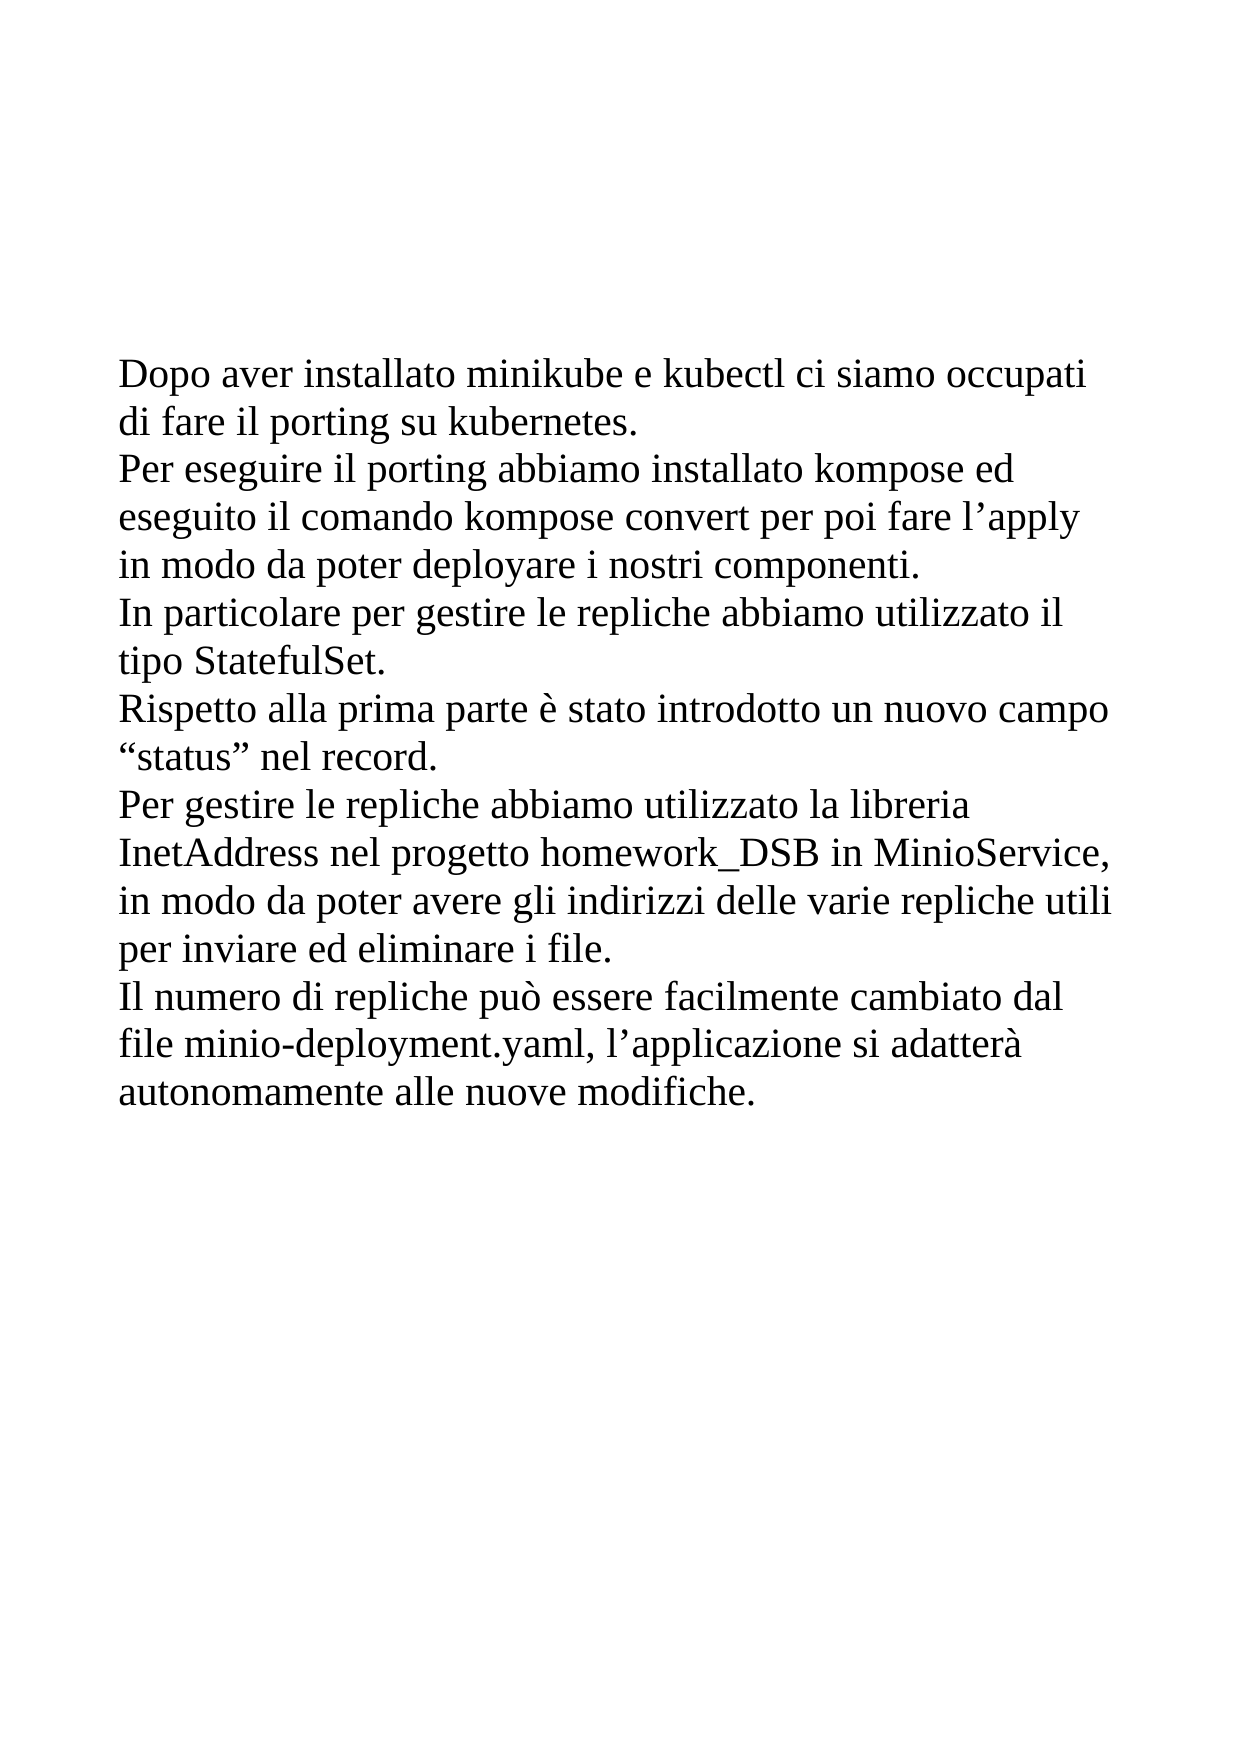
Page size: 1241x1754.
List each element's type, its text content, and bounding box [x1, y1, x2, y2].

text Per eseguire il porting abbiamo installato kompose ed eseguito il comando kompose convert per poi fare l’apply in modo da poter deployare i nostri componenti. [118, 444, 1122, 588]
text Il numero di repliche può essere facilmente cambiato dal file minio-deployment.yaml, l’applicazione si adatterà autonomamente alle nuove modifiche. [118, 971, 1122, 1115]
text Dopo aver installato minikube e kubectl ci siamo occupati di fare il porting su kubernetes. [118, 348, 1122, 444]
text In particolare per gestire le repliche abbiamo utilizzato il tipo StatefulSet. [118, 588, 1122, 683]
text Per gestire le repliche abbiamo utilizzato la libreria InetAddress nel progetto homework_DSB in MinioService, in modo da poter avere gli indirizzi delle varie repliche utili per inviare ed eliminare i file. [118, 779, 1122, 971]
text Rispetto alla prima parte è stato introdotto un nuovo campo “status” nel record. [118, 683, 1122, 779]
